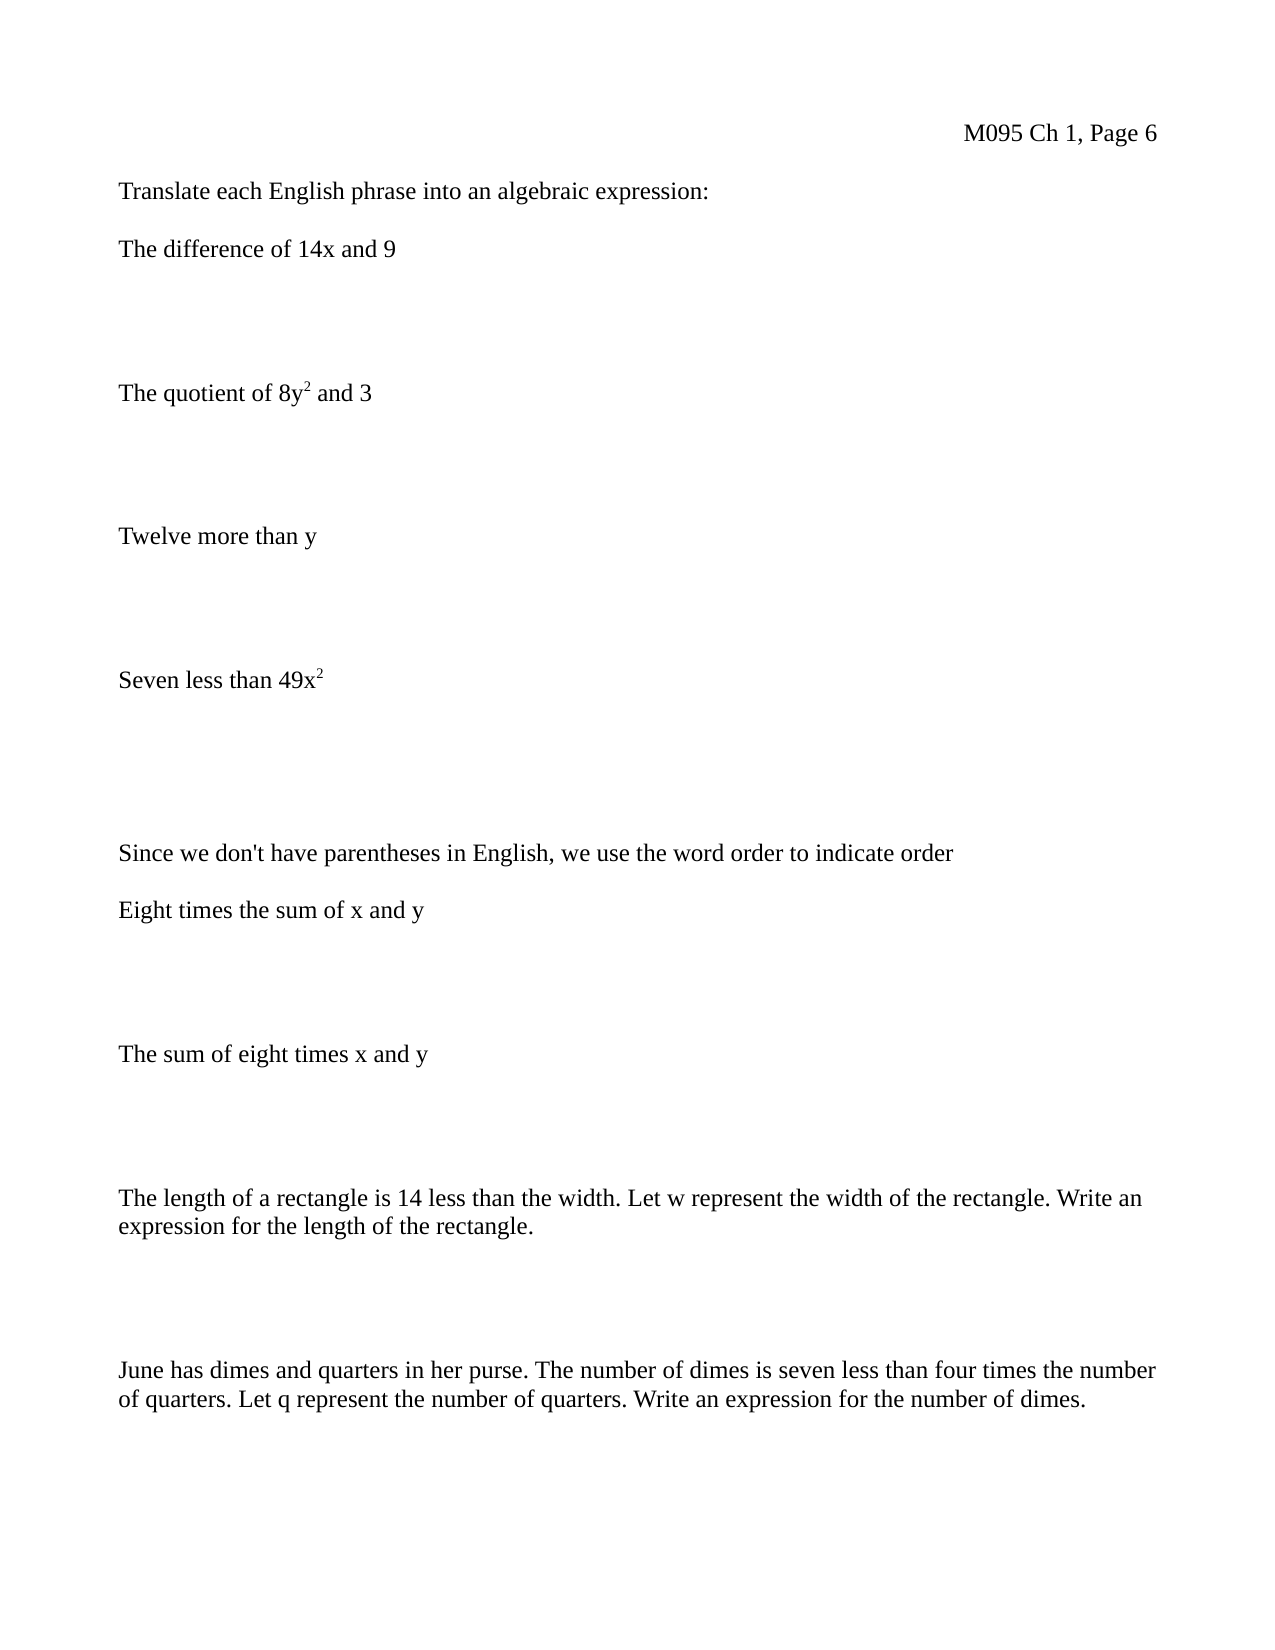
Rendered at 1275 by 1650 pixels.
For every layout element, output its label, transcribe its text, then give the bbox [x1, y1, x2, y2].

text Eight times the sum of x and y [118, 895, 1157, 924]
text Seven less than 49x2 [118, 665, 1157, 694]
text Translate each English phrase into an algebraic expression: [118, 176, 1157, 205]
text The length of a rectangle is 14 less than the width. Let w represent the width of the rectangle. Write an expression for the length of the rectangle. [118, 1183, 1157, 1240]
text The difference of 14x and 9 [118, 234, 1157, 263]
text Since we don't have parentheses in English, we use the word order to indicate order [118, 838, 1157, 866]
text The quotient of 8y2 and 3 [118, 378, 1157, 406]
text The sum of eight times x and y [118, 1039, 1157, 1068]
text June has dimes and quarters in her purse. The number of dimes is seven less than four times the number of quarters. Let q represent the number of quarters. Write an expression for the number of dimes. [118, 1355, 1157, 1413]
text Twelve more than y [118, 521, 1157, 550]
